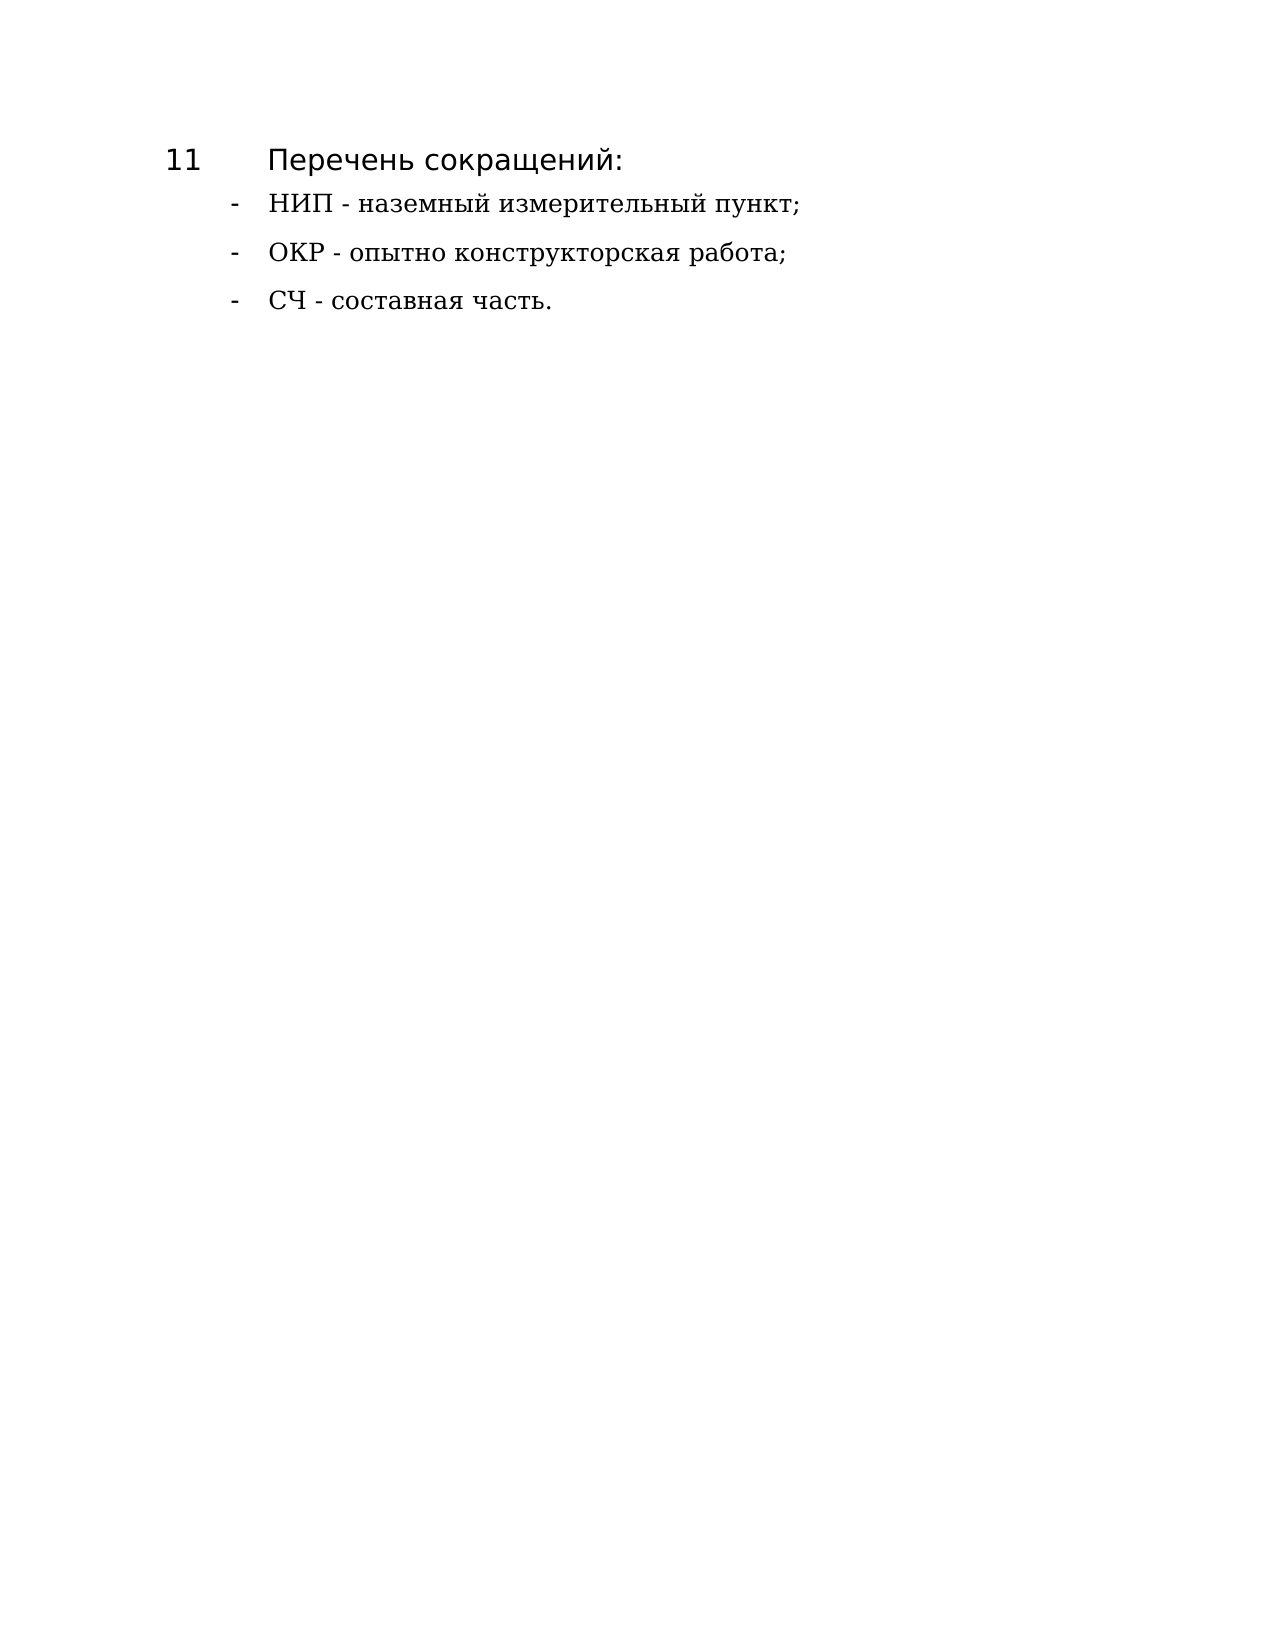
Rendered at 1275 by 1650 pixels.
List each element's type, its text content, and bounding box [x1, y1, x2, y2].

list НИП - наземный измерительный пункт; [231, 189, 1157, 219]
list ОКР - опытно конструкторская работа; [231, 238, 1157, 267]
subtitle Перечень сокращений: [156, 143, 1157, 177]
list СЧ - составная часть. [231, 286, 1157, 315]
